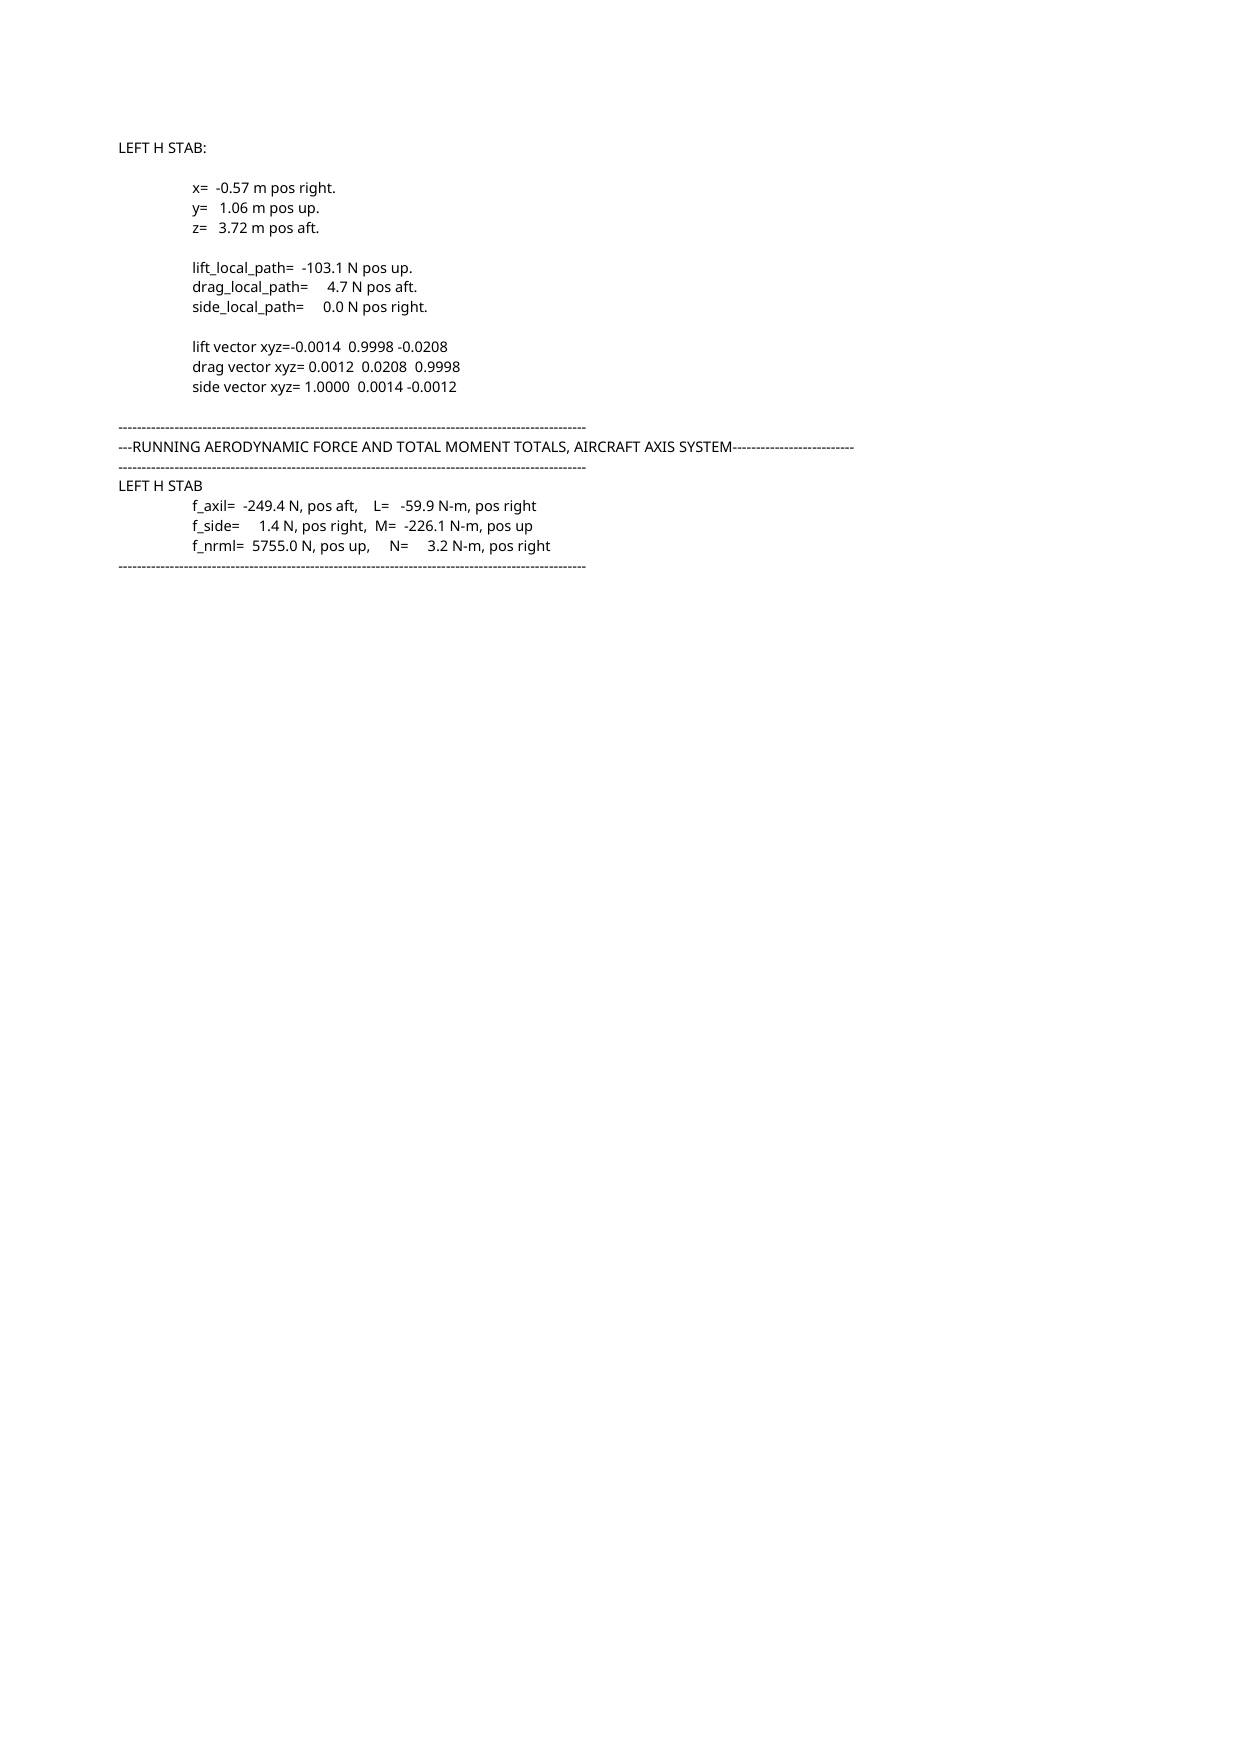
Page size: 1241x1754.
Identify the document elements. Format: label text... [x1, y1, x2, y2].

text drag vector xyz= 0.0012 0.0208 0.9998 [118, 357, 1122, 377]
text z= 3.72 m pos aft. [118, 218, 1122, 237]
text LEFT H STAB [118, 476, 1122, 496]
text drag_local_path= 4.7 N pos aft. [118, 277, 1122, 297]
text lift vector xyz=-0.0014 0.9998 -0.0208 [118, 337, 1122, 357]
text ---------------------------------------------------------------------------------------------------- [118, 456, 1122, 476]
text ---------------------------------------------------------------------------------------------------- [118, 556, 1122, 576]
text f_side= 1.4 N, pos right, M= -226.1 N-m, pos up [118, 516, 1122, 536]
text x= -0.57 m pos right. [118, 178, 1122, 198]
text side_local_path= 0.0 N pos right. [118, 297, 1122, 317]
text ---RUNNING AERODYNAMIC FORCE AND TOTAL MOMENT TOTALS, AIRCRAFT AXIS SYSTEM-------------------------- [118, 436, 1122, 456]
text side vector xyz= 1.0000 0.0014 -0.0012 [118, 377, 1122, 397]
text LEFT H STAB: [118, 138, 1122, 158]
text f_nrml= 5755.0 N, pos up, N= 3.2 N-m, pos right [118, 536, 1122, 556]
text ---------------------------------------------------------------------------------------------------- [118, 417, 1122, 436]
text f_axil= -249.4 N, pos aft, L= -59.9 N-m, pos right [118, 496, 1122, 516]
text y= 1.06 m pos up. [118, 198, 1122, 218]
text lift_local_path= -103.1 N pos up. [118, 257, 1122, 277]
